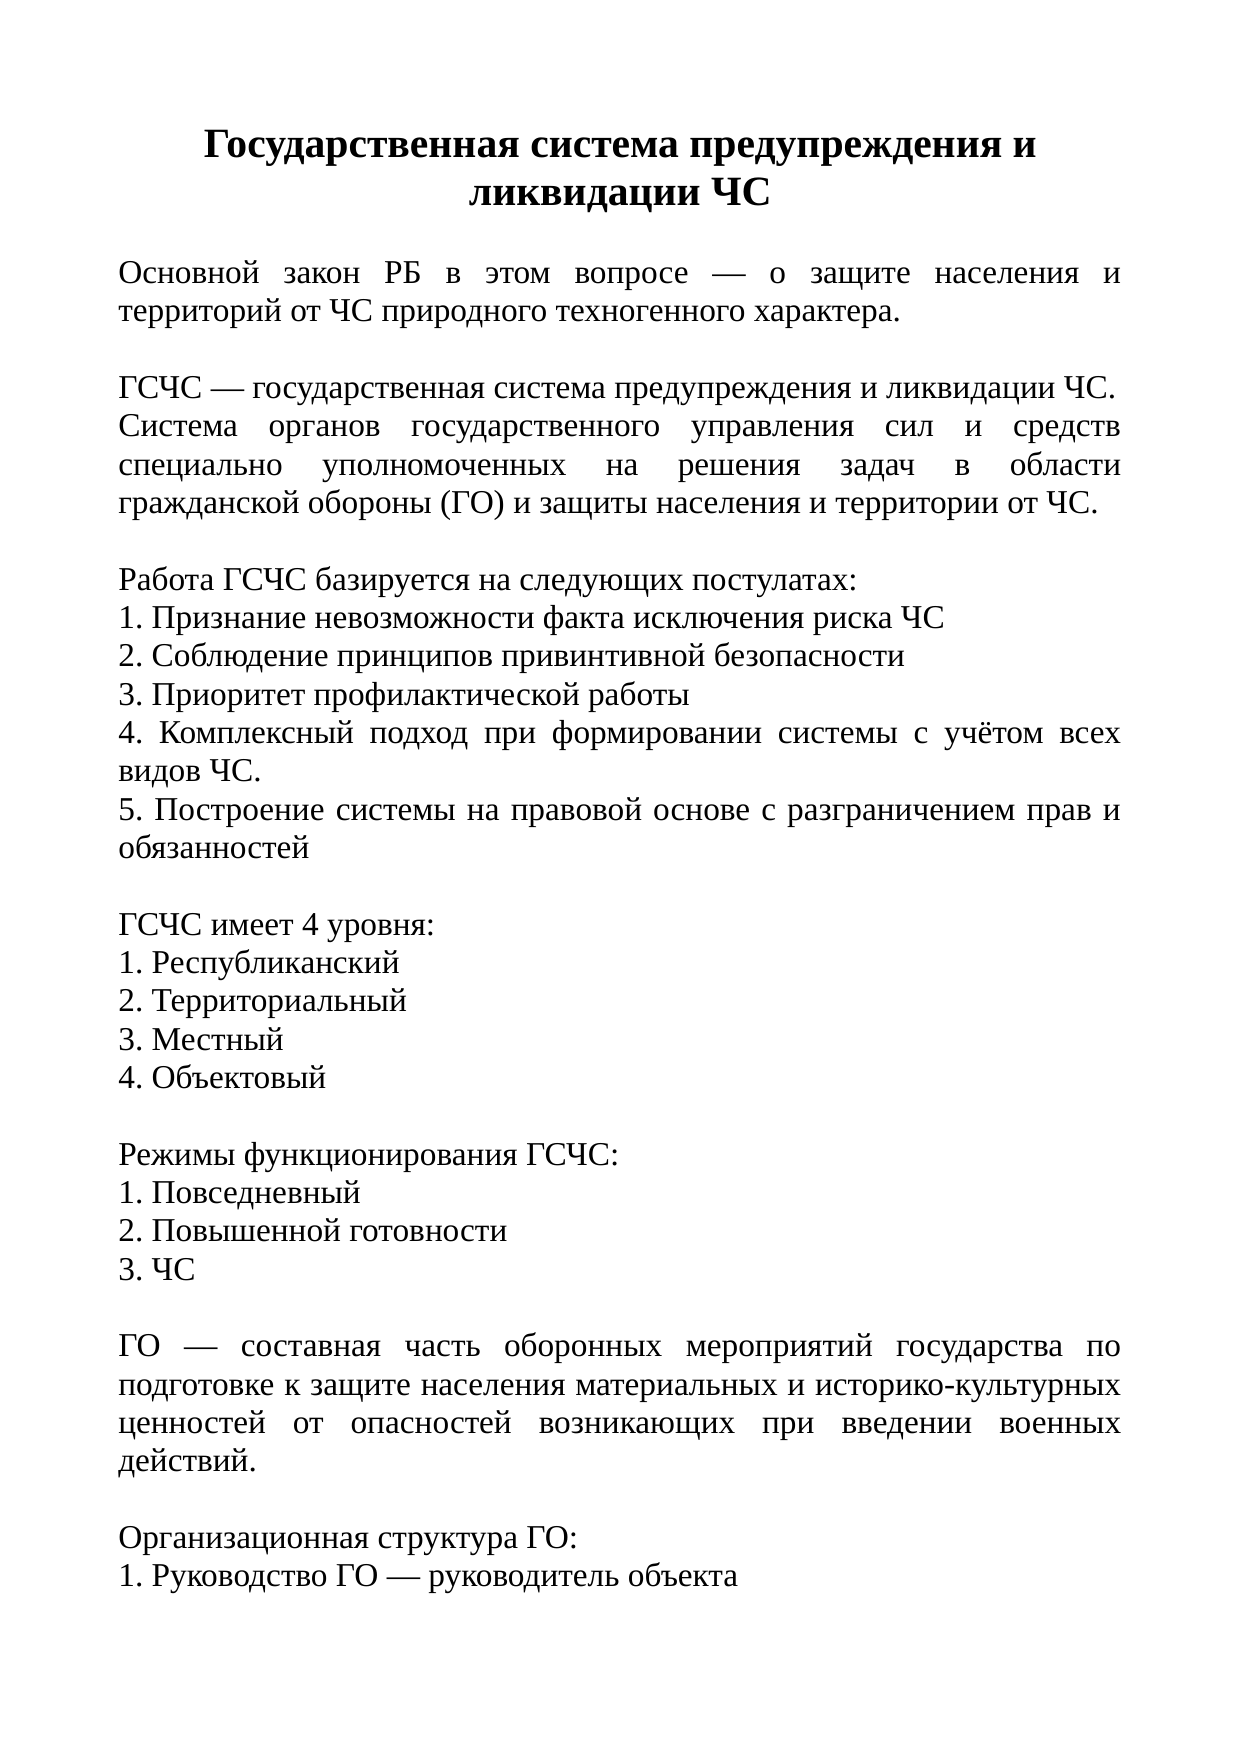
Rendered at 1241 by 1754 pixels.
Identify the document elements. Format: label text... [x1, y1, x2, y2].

text 4. Объектовый [118, 1057, 1122, 1096]
text ГСЧС имеет 4 уровня: [118, 904, 1122, 942]
text 4. Комплексный подход при формировании системы с учётом всех видов ЧС. [118, 712, 1122, 789]
text 3. ЧС [118, 1249, 1122, 1287]
text 1. Повседневный [118, 1172, 1122, 1211]
text ГСЧС — государственная система предупреждения и ликвидации ЧС. [118, 367, 1122, 406]
text 5. Построение системы на правовой основе с разграничением прав и обязанностей [118, 789, 1122, 866]
text 1. Руководство ГО — руководитель объекта [118, 1556, 1122, 1594]
text Работа ГСЧС базируется на следующих постулатах: [118, 559, 1122, 597]
text 2. Соблюдение принципов привинтивной безопасности [118, 636, 1122, 674]
text 2. Повышенной готовности [118, 1211, 1122, 1249]
text Система органов государственного управления сил и средств специально уполномоченных на решения задач в области гражданской обороны (ГО) и защиты населения и территории от ЧС. [118, 406, 1122, 521]
text Государственная система предупреждения и ликвидации ЧС [118, 118, 1122, 214]
text 3. Местный [118, 1019, 1122, 1057]
text 1. Республиканский [118, 942, 1122, 981]
text 3. Приоритет профилактической работы [118, 674, 1122, 712]
text ГО — составная часть оборонных мероприятий государства по подготовке к защите населения материальных и историко-культурных ценностей от опасностей возникающих при введении военных действий. [118, 1326, 1122, 1479]
text Основной закон РБ в этом вопросе — о защите населения и территорий от ЧС природного техногенного характера. [118, 252, 1122, 329]
text Режимы функционирования ГСЧС: [118, 1134, 1122, 1172]
text 2. Территориальный [118, 981, 1122, 1019]
text 1. Признание невозможности факта исключения риска ЧС [118, 597, 1122, 636]
text Организационная структура ГО: [118, 1517, 1122, 1556]
